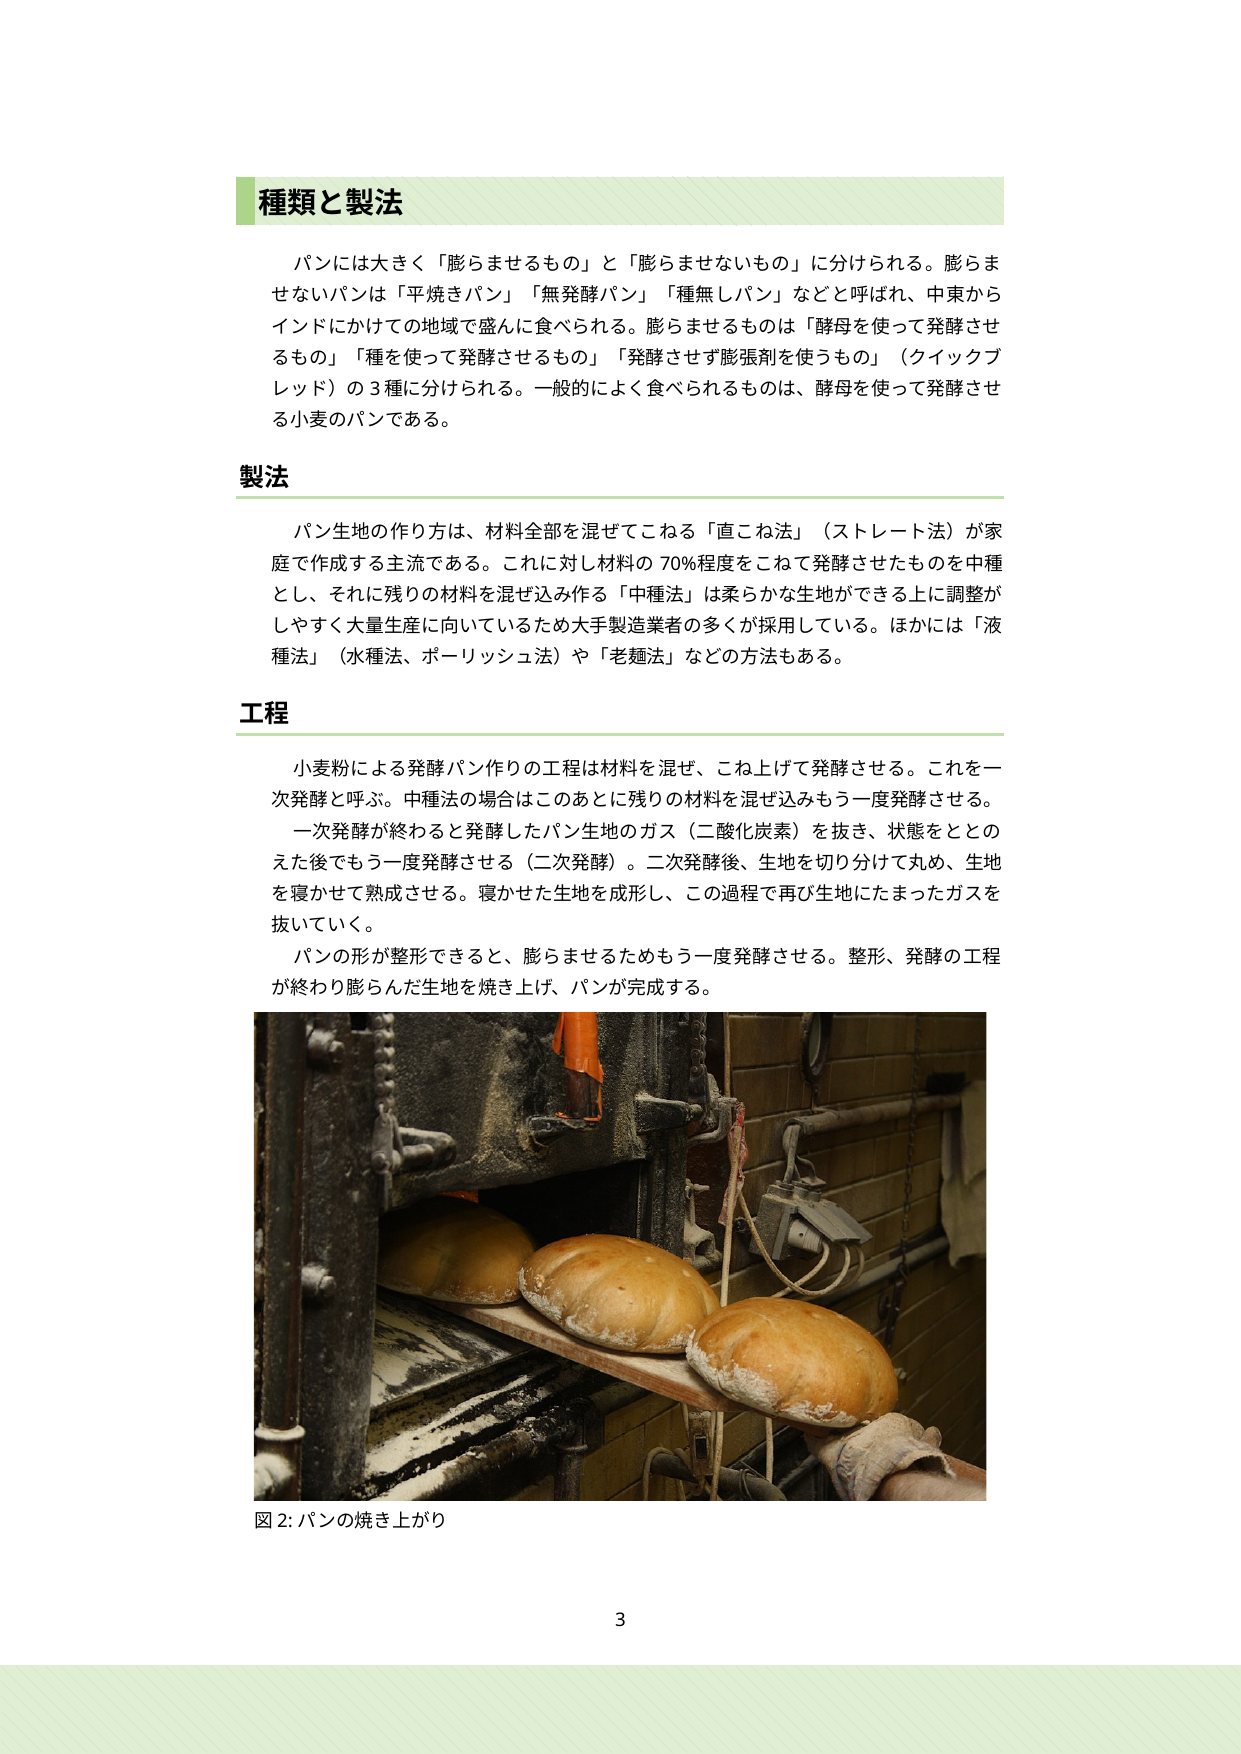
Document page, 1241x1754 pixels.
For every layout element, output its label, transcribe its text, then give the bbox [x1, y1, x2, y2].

text パンの形が整形できると、膨らませるためもう一度発酵させる。整形、発酵の工程が終わり膨らんだ生地を焼き上げ、パンが完成する。 [254, 941, 1004, 1012]
picture [253, 1012, 987, 1501]
text 小麦粉による発酵パン作りの工程は材料を混ぜ、こね上げて発酵させる。これを一次発酵と呼ぶ。中種法の場合はこのあとに残りの材料を混ぜ込みもう一度発酵させる。 [272, 754, 1004, 812]
text 一次発酵が終わると発酵したパン生地のガス（二酸化炭素）を抜き、状態をととのえた後でもう一度発酵させる（二次発酵）。二次発酵後、生地を切り分けて丸め、生地を寝かせて熟成させる。寝かせた生地を成形し、この過程で再び生地にたまったガスを抜いていく。 [272, 816, 1004, 937]
text パンには大きく「膨らませるもの」と「膨らませないもの」に分けられる。膨らませないパンは「平焼きパン」「無発酵パン」「種無しパン」などと呼ばれ、中東からインドにかけての地域で盛んに食べられる。膨らませるものは「酵母を使って発酵させるもの」「種を使って発酵させるもの」「発酵させず膨張剤を使うもの」（クイックブレッド）の3種に分けられる。一般的によく食べられるものは、酵母を使って発酵させる小麦のパンである。 [272, 249, 1004, 432]
subtitle 工程 [236, 691, 1004, 733]
subtitle 製法 [236, 454, 1004, 496]
text 図 2: パンの焼き上がり [254, 1501, 986, 1533]
text パン生地の作り方は、材料全部を混ぜてこねる「直こね法」（ストレート法）が家庭で作成する主流である。これに対し材料の70%程度をこねて発酵させたものを中種とし、それに残りの材料を混ぜ込み作る「中種法」は柔らかな生地ができる上に調整がしやすく大量生産に向いているため大手製造業者の多くが採用している。ほかには「液種法」（水種法、ポーリッシュ法）や「老麺法」などの方法もある。 [272, 517, 1004, 669]
subtitle 種類と製法 [255, 177, 1004, 225]
